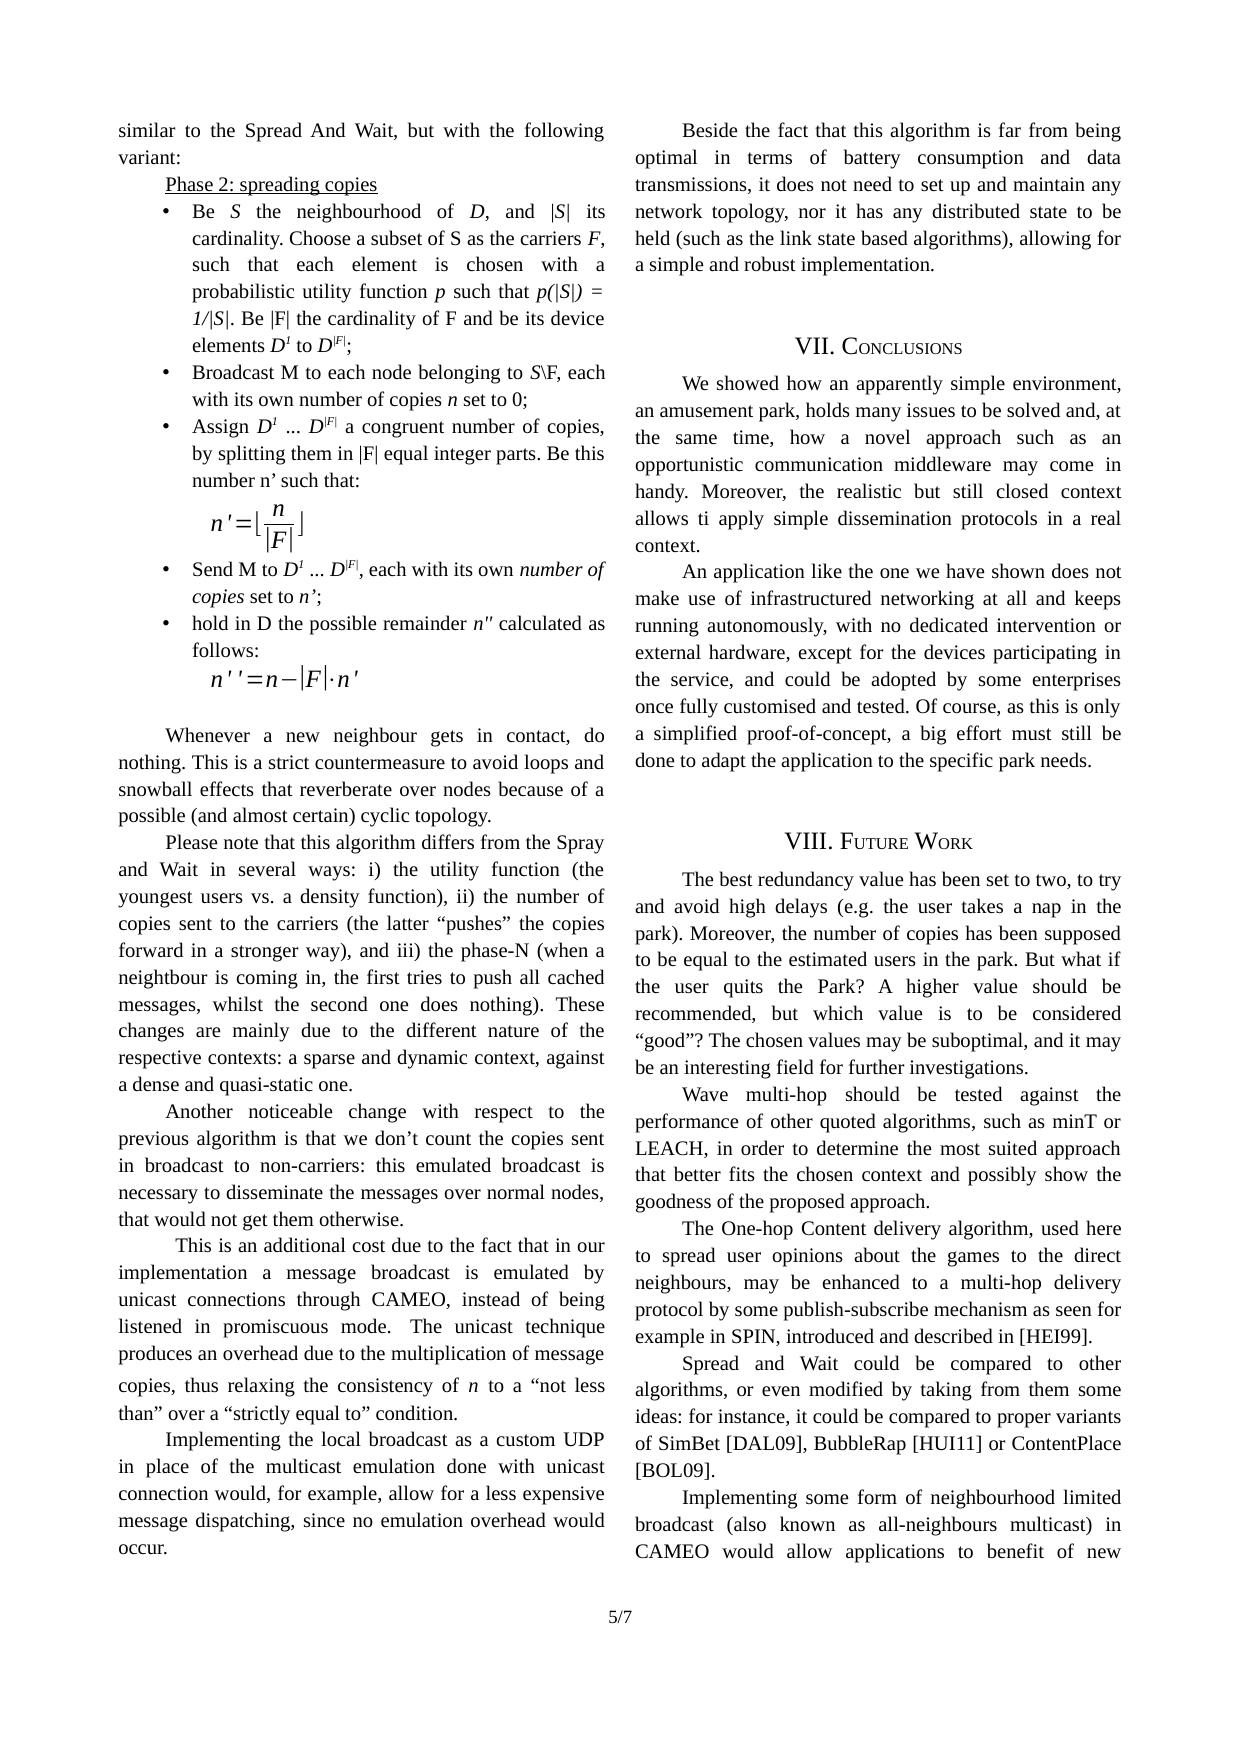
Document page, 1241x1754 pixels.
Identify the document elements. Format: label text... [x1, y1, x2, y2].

text Implementing the local broadcast as a custom UDP in place of the multicast emulation done with unicast connection would, for example, allow for a less expensive message dispatching, since no emulation overhead would occur. [118, 1427, 605, 1559]
text We showed how an apparently simple environment, an amusement park, holds many issues to be solved and, at the same time, how a novel approach such as an opportunistic communication middleware may come in handy. Moreover, the realistic but still closed context allows ti apply simple dissemination protocols in a real context. [635, 372, 1122, 556]
list hold in D the possible remainder n'' calculated as follows: [162, 611, 605, 662]
text The best redundancy value has been set to two, to try and avoid high delays (e.g. the user takes a nap in the park). Moreover, the number of copies has been supposed to be equal to the estimated users in the park. But what if the user quits the Park? A higher value should be recommended, but which value is to be considered “good”? The chosen values may be suboptimal, and it may be an interesting field for further investigations. [635, 867, 1122, 1079]
text An application like the one we have shown does not make use of infrastructured networking at all and keeps running autonomously, with no dedicated intervention or external hardware, except for the devices participating in the service, and could be adopted by some enterprises once fully customised and tested. Of course, as this is only a simplified proof-of-concept, a big effort must still be done to adapt the application to the specific park needs. [635, 560, 1122, 771]
text Implementing some form of neighbourhood limited broadcast (also known as all-neighbours multicast) in CAMEO would allow applications to benefit of new [635, 1485, 1122, 1562]
text Beside the fact that this algorithm is far from being optimal in terms of battery consumption and data transmissions, it does not need to set up and maintain any network topology, nor it has any distributed state to be held (such as the link state based algorithms), allowing for a simple and robust implementation. [635, 118, 1122, 276]
text Whenever a new neighbour gets in contact, do nothing. This is a strict countermeasure to avoid loops and snowball effects that reverberate over nodes because of a possible (and almost certain) cyclic topology. [118, 723, 605, 827]
subtitle VIII. Future Work [635, 826, 1122, 855]
text Wave multi-hop should be tested against the performance of other quoted algorithms, such as minT or LEACH, in order to determine the most suited approach that better fits the chosen context and possibly show the goodness of the proposed approach. [635, 1082, 1122, 1213]
list Broadcast M to each node belonging to S\F, each with its own number of copies n set to 0; [162, 360, 605, 411]
text The One-hop Content delivery algorithm, used here to spread user opinions about the games to the direct neighbours, may be enhanced to a multi-hop delivery protocol by some publish-subscribe mechanism as seen for example in SPIN, introduced and described in [HEI99]. [635, 1216, 1122, 1347]
list Assign D1 ... D|F| a congruent number of copies, by splitting them in |F| equal integer parts. Be this number n’ such that: [162, 414, 605, 491]
list Be S the neighbourhood of D, and |S| its cardinality. Choose a subset of S as the carriers F, such that each element is chosen with a probabilistic utility function p such that p(|S|) = 1/|S|. Be |F| the cardinality of F and be its device elements D1 to D|F|; [162, 199, 605, 357]
text This is an additional cost due to the fact that in our implementation a message broadcast is emulated by unicast connections through CAMEO, instead of being listened in promiscuous mode. The unicast technique produces an overhead due to the multiplication of message copies, thus relaxing the consistency of n to a “not less than” over a “strictly equal to” condition. [118, 1233, 605, 1424]
text Phase 2: spreading copies [118, 172, 605, 196]
list Send M to D1 ... D|F|, each with its own number of copies set to n’; [162, 557, 605, 608]
subtitle VII. Conclusions [635, 331, 1122, 360]
text Spread and Wait could be compared to other algorithms, or even modified by taking from them some ideas: for instance, it could be compared to proper variants of SimBet [DAL09], BubbleRap [HUI11] or ContentPlace [BOL09]. [635, 1351, 1122, 1482]
text similar to the Spread And Wait, but with the following variant: [118, 118, 605, 169]
text Another noticeable change with respect to the previous algorithm is that we don’t count the copies sent in broadcast to non-carriers: this emulated broadcast is necessary to disseminate the messages over normal nodes, that would not get them otherwise. [118, 1099, 605, 1230]
text Please note that this algorithm differs from the Spray and Wait in several ways: i) the utility function (the youngest users vs. a density function), ii) the number of copies sent to the carriers (the latter “pushes” the copies forward in a stronger way), and iii) the phase-N (when a neightbour is coming in, the first tries to push all cached messages, whilst the second one does nothing). These changes are mainly due to the different nature of the respective contexts: a sparse and dynamic context, against a dense and quasi-static one. [118, 830, 605, 1096]
